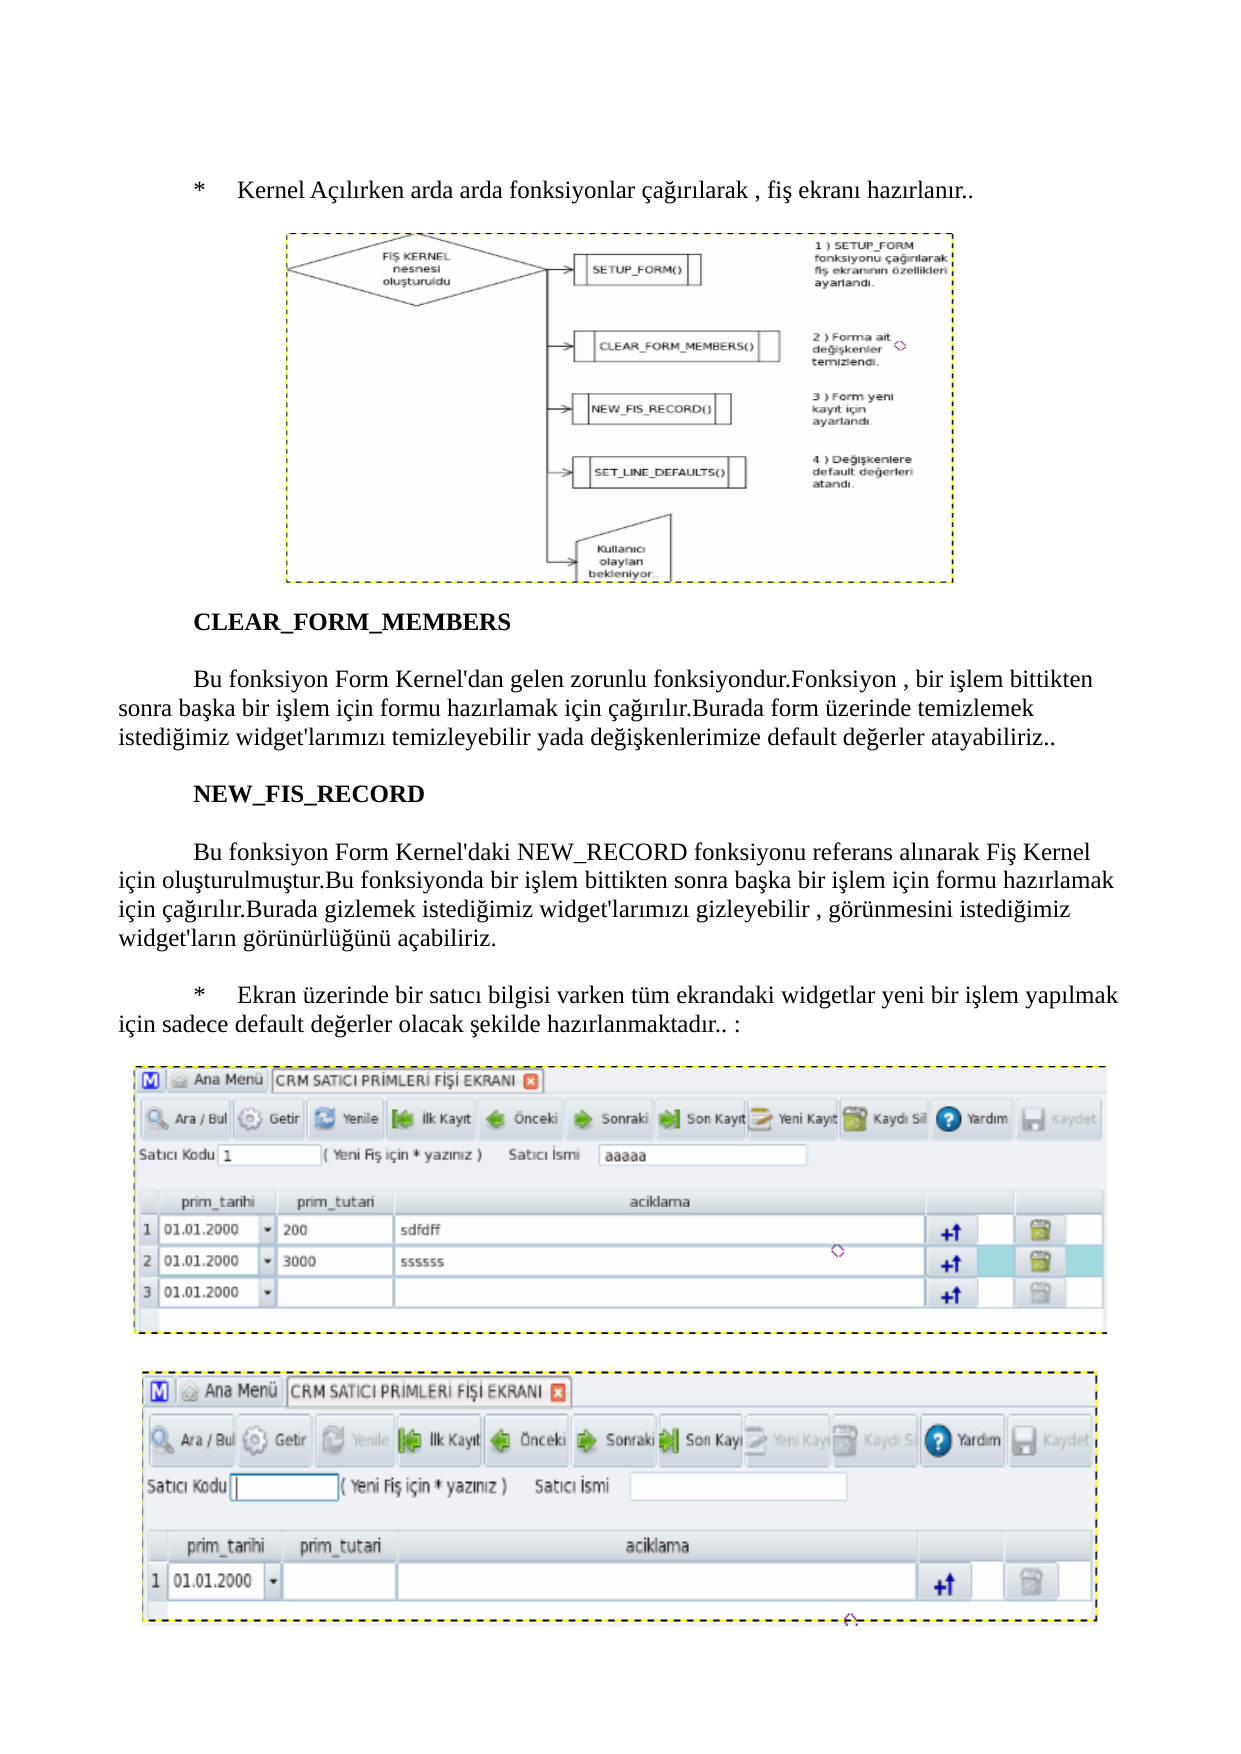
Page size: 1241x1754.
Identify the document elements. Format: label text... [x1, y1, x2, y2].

picture [286, 233, 955, 584]
text CLEAR_FORM_MEMBERS [118, 607, 1122, 636]
text * Ekran üzerinde bir satıcı bilgisi varken tüm ekrandaki widgetlar yeni bir işlem yapılmak için sadece default değerler olacak şekilde hazırlanmaktadır.. : [118, 981, 1122, 1038]
text Bu fonksiyon Form Kernel'daki NEW_RECORD fonksiyonu referans alınarak Fiş Kernel için oluşturulmuştur.Bu fonksiyonda bir işlem bittikten sonra başka bir işlem için formu hazırlamak için çağırılır.Burada gizlemek istediğimiz widget'larımızı gizleyebilir , görünmesini istediğimiz widget'ların görünürlüğünü açabiliriz. [118, 837, 1122, 952]
picture [133, 1066, 1107, 1334]
text NEW_FIS_RECORD [118, 779, 1122, 808]
text * Kernel Açılırken arda arda fonksiyonlar çağırılarak , fiş ekranı hazırlanır.. [118, 176, 1122, 204]
picture [142, 1370, 1099, 1626]
text Bu fonksiyon Form Kernel'dan gelen zorunlu fonksiyondur.Fonksiyon , bir işlem bittikten sonra başka bir işlem için formu hazırlamak için çağırılır.Burada form üzerinde temizlemek istediğimiz widget'larımızı temizleyebilir yada değişkenlerimize default değerler atayabiliriz.. [118, 664, 1122, 751]
